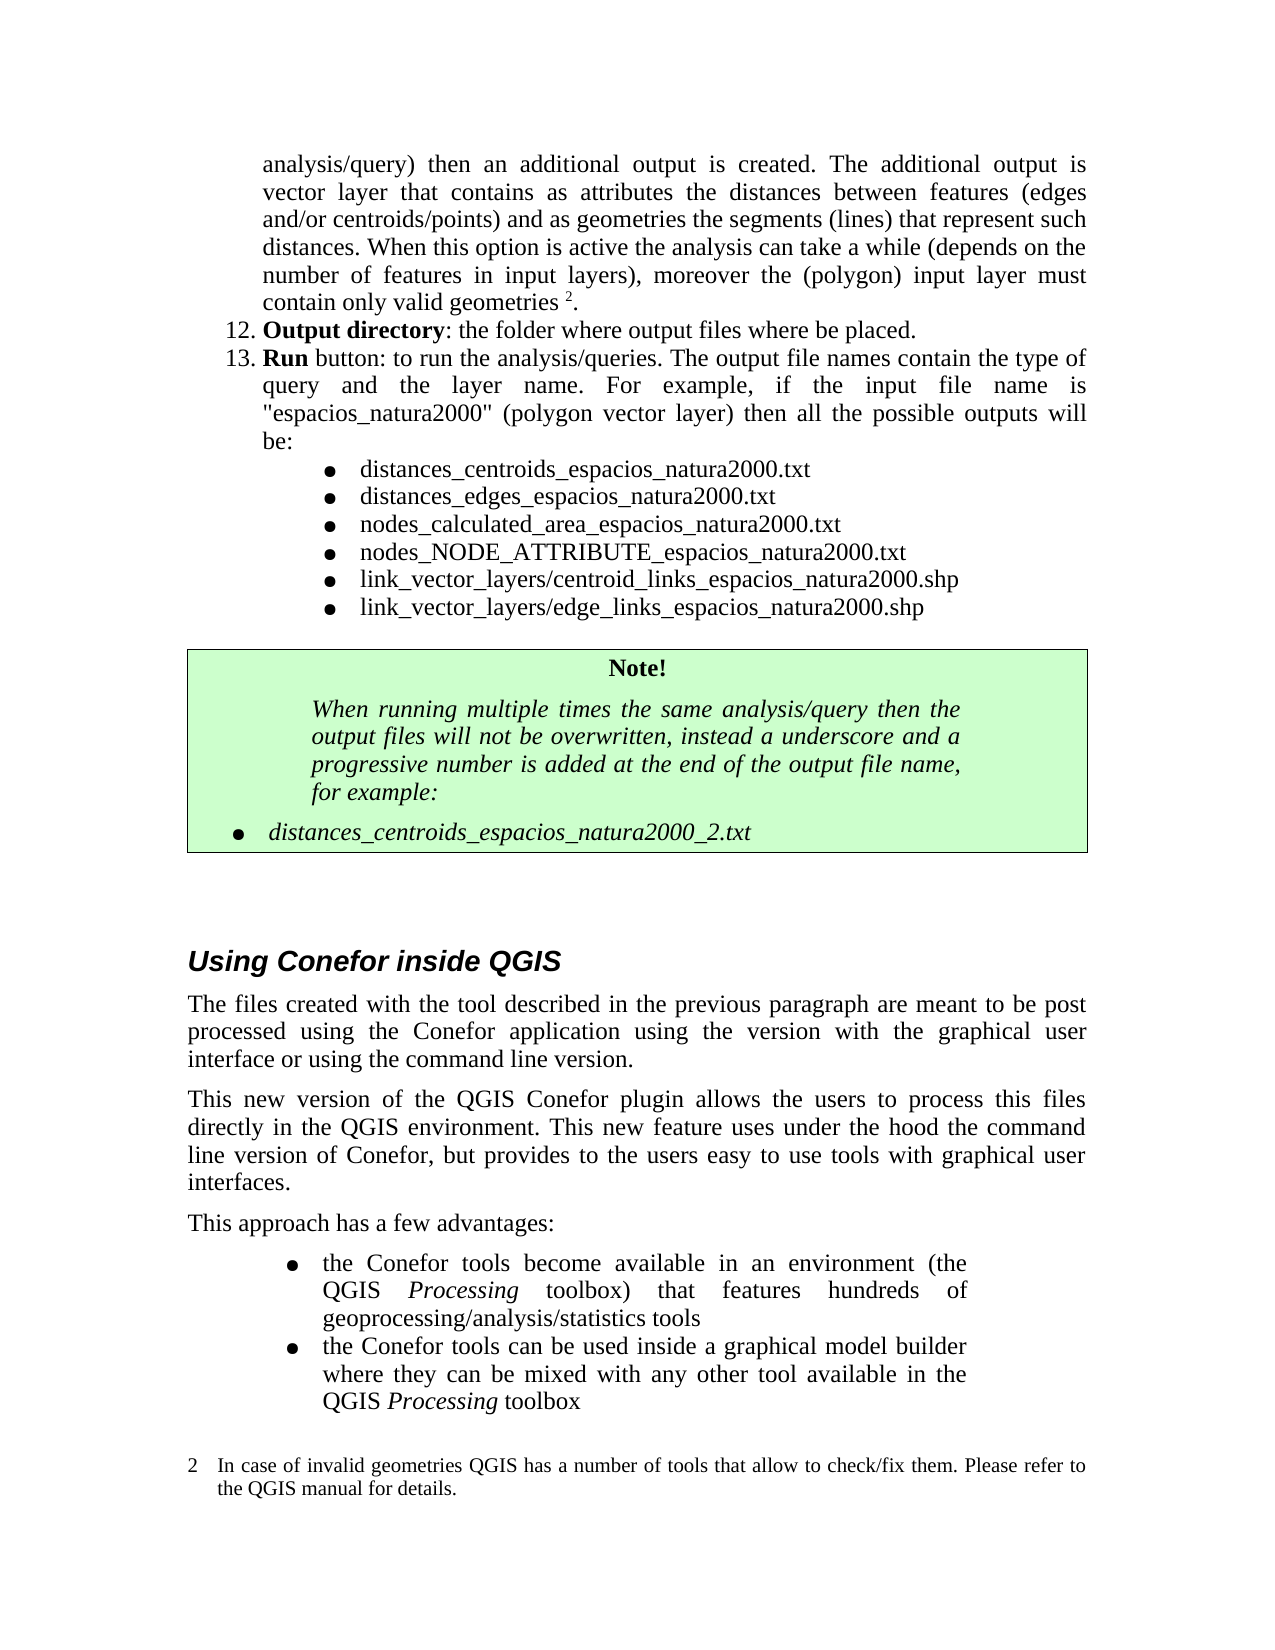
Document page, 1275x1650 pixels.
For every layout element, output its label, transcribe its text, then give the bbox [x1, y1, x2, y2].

table_header Note! When running multiple times the same analysis/query then the output files will not be overwritten, instead a underscore and a progressive number is added at the end of the output file name, for example: distances_centroids_espacios_natura2000_2.txt [188, 650, 1087, 852]
text The files created with the tool described in the previous paragraph are meant to be post processed using the Conefor application using the version with the graphical user interface or using the command line version. [187, 990, 1087, 1073]
list nodes_NODE_ATTRIBUTE_espacios_natura2000.txt [322, 538, 967, 566]
subtitle Using Conefor inside QGIS [187, 944, 1087, 977]
list nodes_calculated_area_espacios_natura2000.txt [322, 510, 967, 538]
list the Conefor tools can be used inside a graphical model builder where they can be mixed with any other tool available in the QGIS Processing toolbox [285, 1332, 967, 1415]
list analysis/query) then an additional output is created. The additional output is vector layer that contains as attributes the distances between features (edges and/or centroids/points) and as geometries the segments (lines) that represent such distances. When this option is active the analysis can take a while (depends on the number of features in input layers), moreover the (polygon) input layer must contain only valid geometries . [225, 150, 1087, 316]
list link_vector_layers/edge_links_espacios_natura2000.shp [322, 593, 967, 621]
list Output directory: the folder where output files where be placed. [225, 316, 1087, 344]
text This approach has a few advantages: [187, 1209, 1087, 1236]
list In case of invalid geometries QGIS has a number of tools that allow to check/fix them. Please refer to the QGIS manual for details. [187, 1454, 1087, 1500]
list distances_edges_espacios_natura2000.txt [322, 482, 967, 510]
list Run button: to run the analysis/queries. The output file names contain the type of query and the layer name. For example, if the input file name is "espacios_natura2000" (polygon vector layer) then all the possible outputs will be: [225, 344, 1087, 455]
list link_vector_layers/centroid_links_espacios_natura2000.shp [322, 566, 967, 593]
list the Conefor tools become available in an environment (the QGIS Processing toolbox) that features hundreds of geoprocessing/analysis/statistics tools [285, 1249, 967, 1332]
list distances_centroids_espacios_natura2000.txt [322, 455, 967, 482]
text This new version of the QGIS Conefor plugin allows the users to process this files directly in the QGIS environment. This new feature uses under the hood the command line version of Conefor, but provides to the users easy to use tools with graphical user interfaces. [187, 1085, 1087, 1196]
